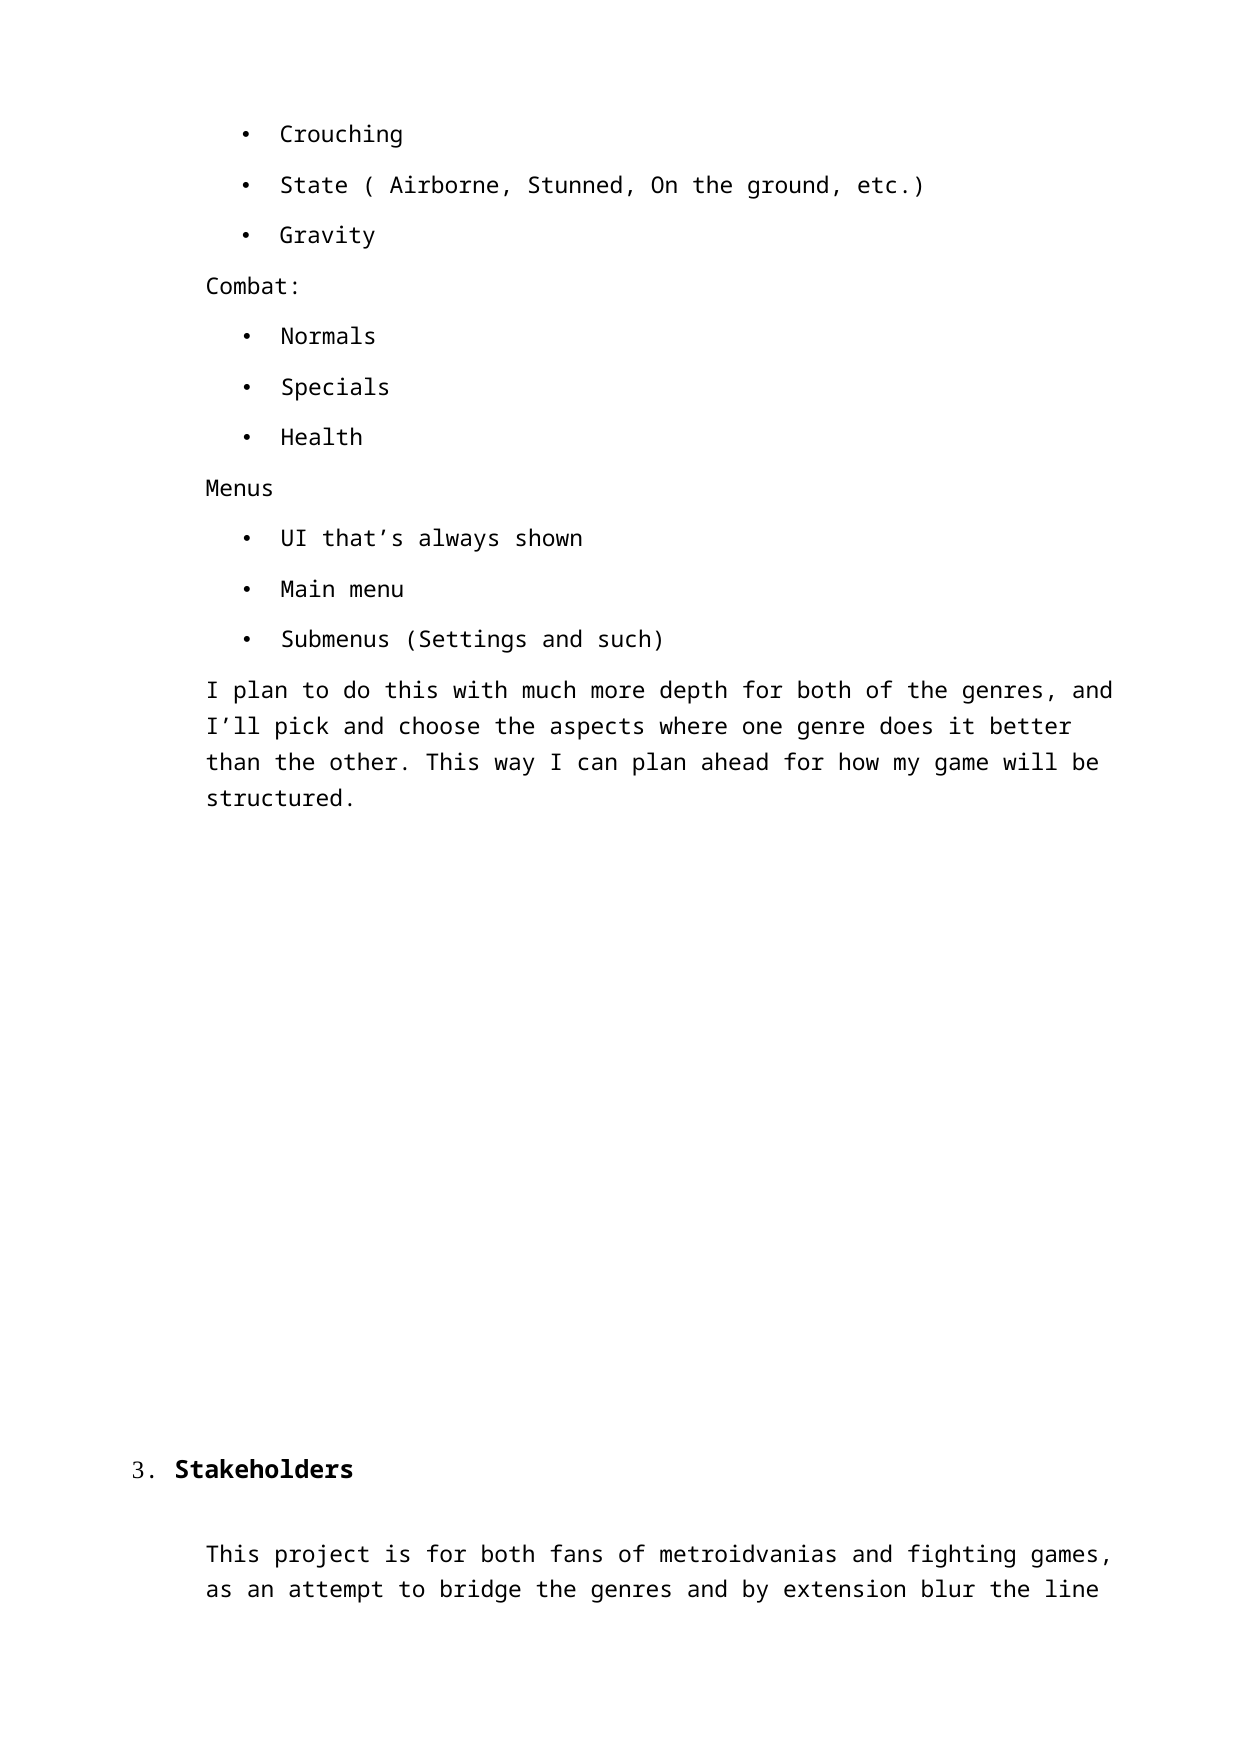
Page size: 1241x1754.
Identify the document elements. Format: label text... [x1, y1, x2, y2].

list Crouching [242, 118, 1122, 149]
list Submenus (Settings and such) [243, 623, 1122, 654]
list Main menu [243, 573, 1122, 604]
list Specials [243, 371, 1122, 402]
text This project is for both fans of metroidvanias and fighting games, as an attempt to bridge the genres and by extension blur the line [205, 1537, 1122, 1605]
list State ( Airborne, Stunned, On the ground, etc.) [242, 169, 1122, 200]
list Health [243, 421, 1122, 452]
list Gravity [242, 219, 1122, 250]
text 3. Stakeholders [132, 1418, 1122, 1519]
text Combat: [205, 270, 1122, 301]
text I plan to do this with much more depth for both of the genres, and I’ll pick and choose the aspects where one genre does it better than the other. This way I can plan ahead for how my game will be structured. [205, 674, 1122, 813]
text Menus [205, 472, 1122, 503]
list Normals [243, 320, 1122, 351]
list UI that’s always shown [243, 522, 1122, 553]
